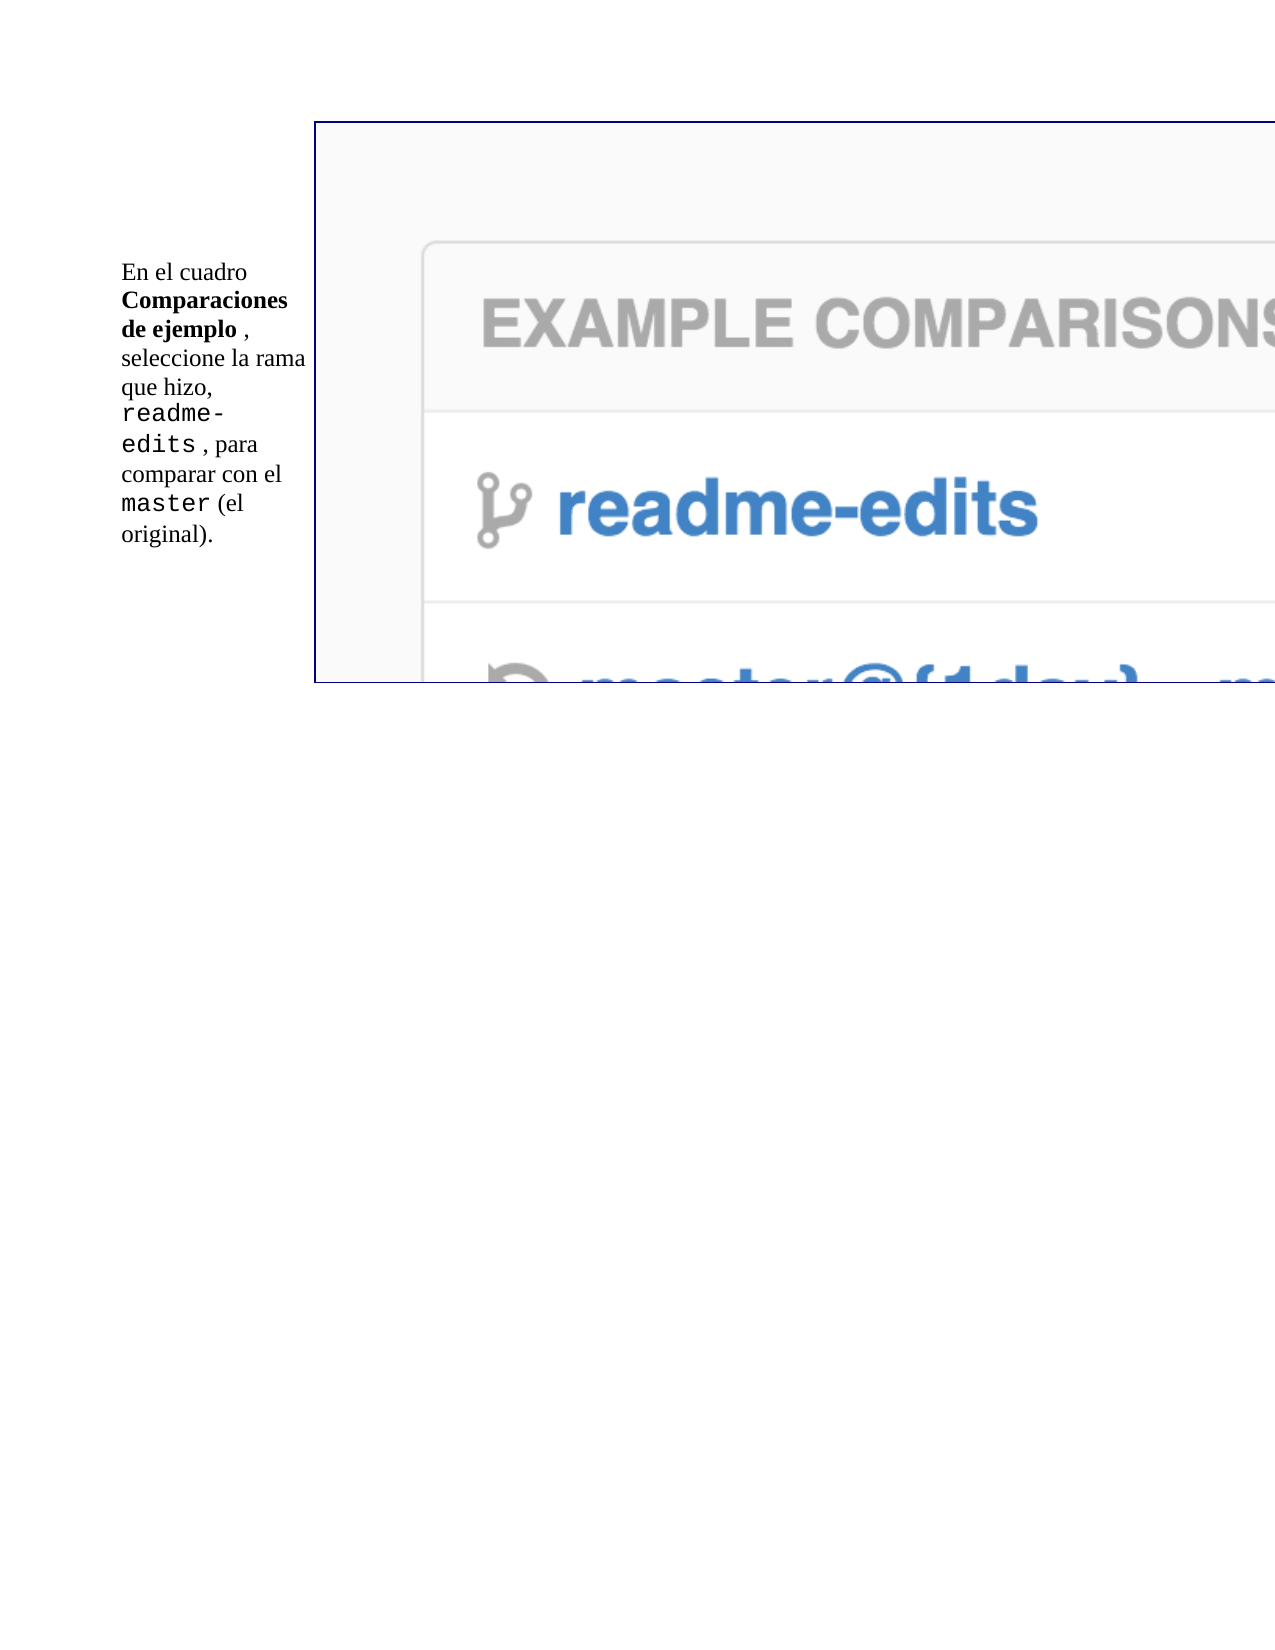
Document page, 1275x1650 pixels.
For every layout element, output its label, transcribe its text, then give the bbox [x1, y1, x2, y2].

picture [316, 123, 1275, 682]
table_cell [311, 118, 1275, 686]
table_cell En el cuadro Comparaciones de ejemplo , seleccione la rama que hizo, readme-edits , para comparar con el master (el original). [118, 118, 311, 686]
